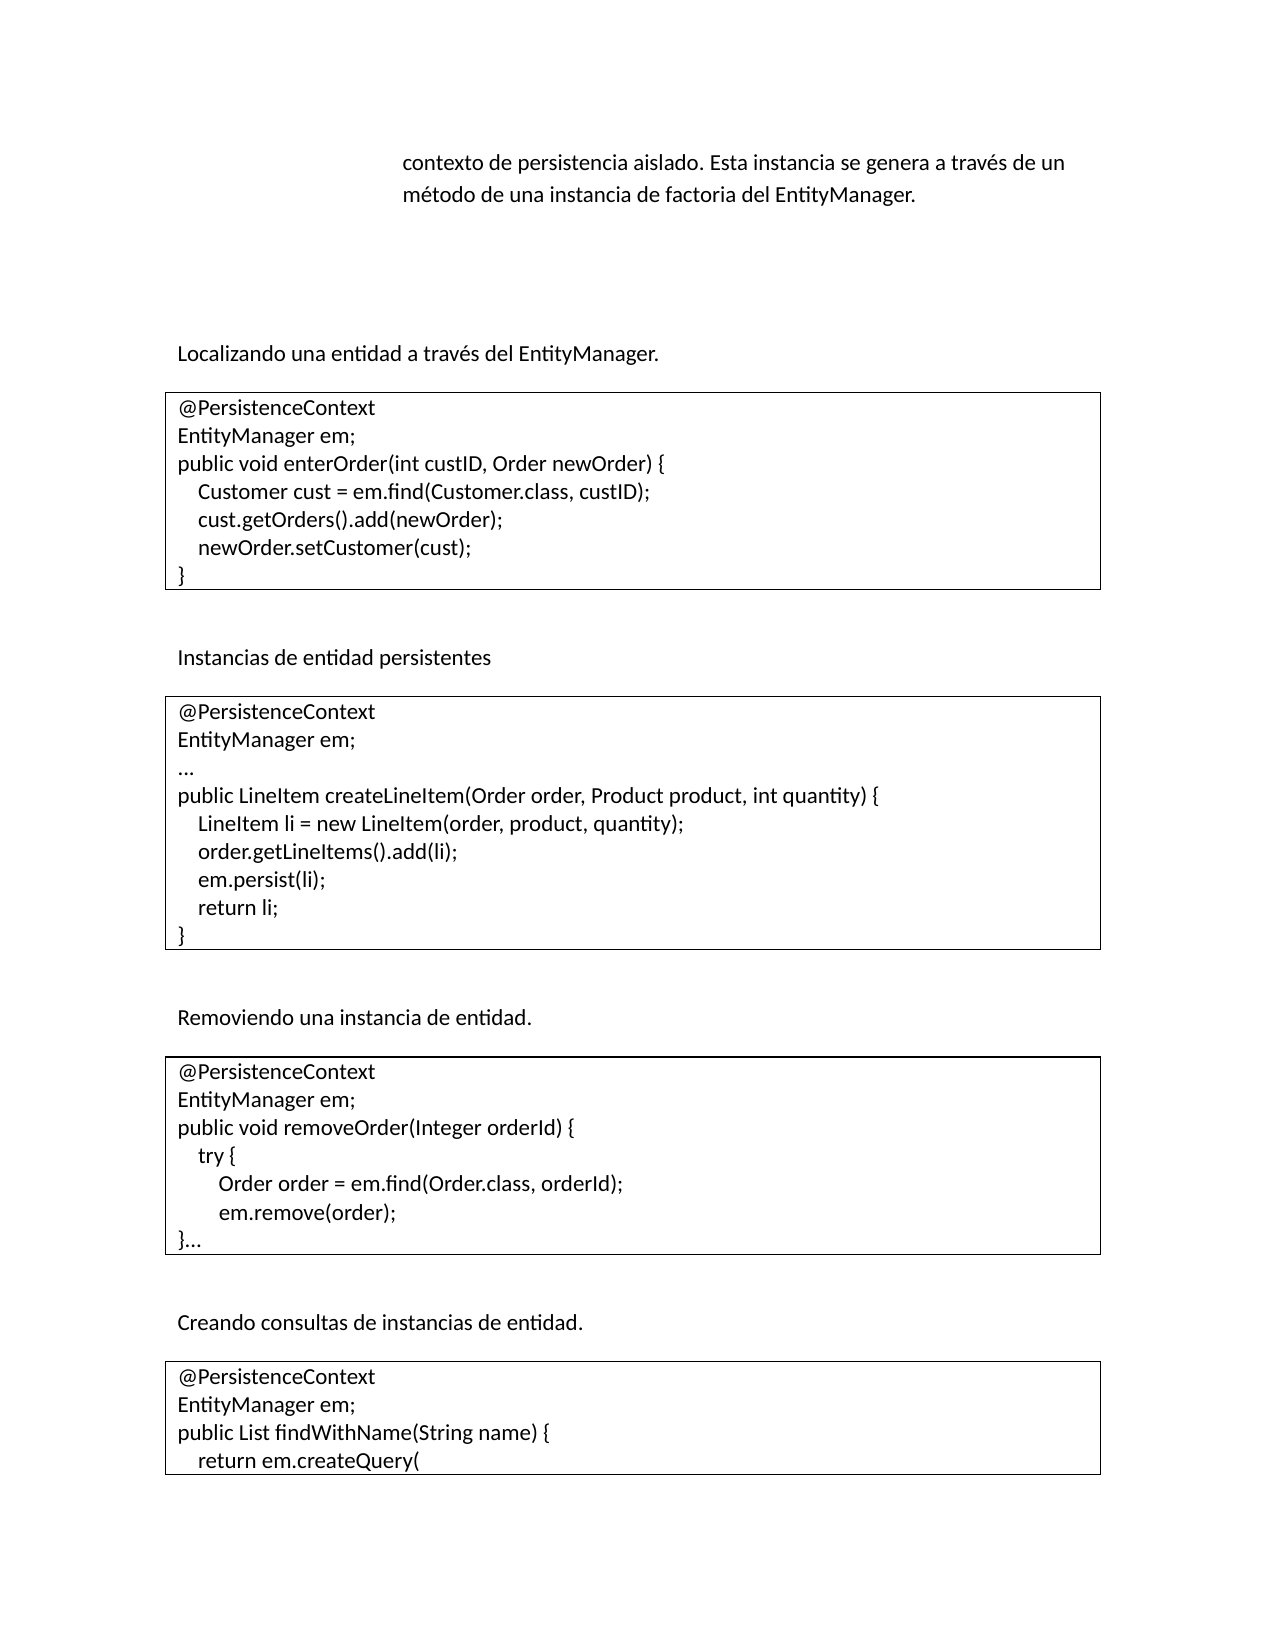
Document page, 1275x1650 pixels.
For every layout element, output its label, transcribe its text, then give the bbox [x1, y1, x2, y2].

list contexto de persistencia aislado. Esta instancia se genera a través de un método de una instancia de factoria del EntityManager. [365, 148, 1098, 208]
text Instancias de entidad persistentes [177, 643, 1098, 671]
text Creando consultas de instancias de entidad. [177, 1308, 1098, 1336]
text Removiendo una instancia de entidad. [177, 1003, 1098, 1031]
table_header @PersistenceContext EntityManager em; public List findWithName(String name) { return em.createQuery( [166, 1362, 1100, 1474]
text Localizando una entidad a través del EntityManager. [177, 339, 1098, 367]
table_header @PersistenceContext EntityManager em; ... public LineItem createLineItem(Order order, Product product, int quantity) { LineItem li = new LineItem(order, product, quantity); order.getLineItems().add(li); em.persist(li); return li; } [166, 697, 1100, 949]
table_header @PersistenceContext EntityManager em; public void enterOrder(int custID, Order newOrder) { Customer cust = em.find(Customer.class, custID); cust.getOrders().add(newOrder); newOrder.setCustomer(cust); } [166, 393, 1100, 589]
table_header @PersistenceContext EntityManager em; public void removeOrder(Integer orderId) { try { Order order = em.find(Order.class, orderId); em.remove(order); }... [166, 1058, 1100, 1254]
